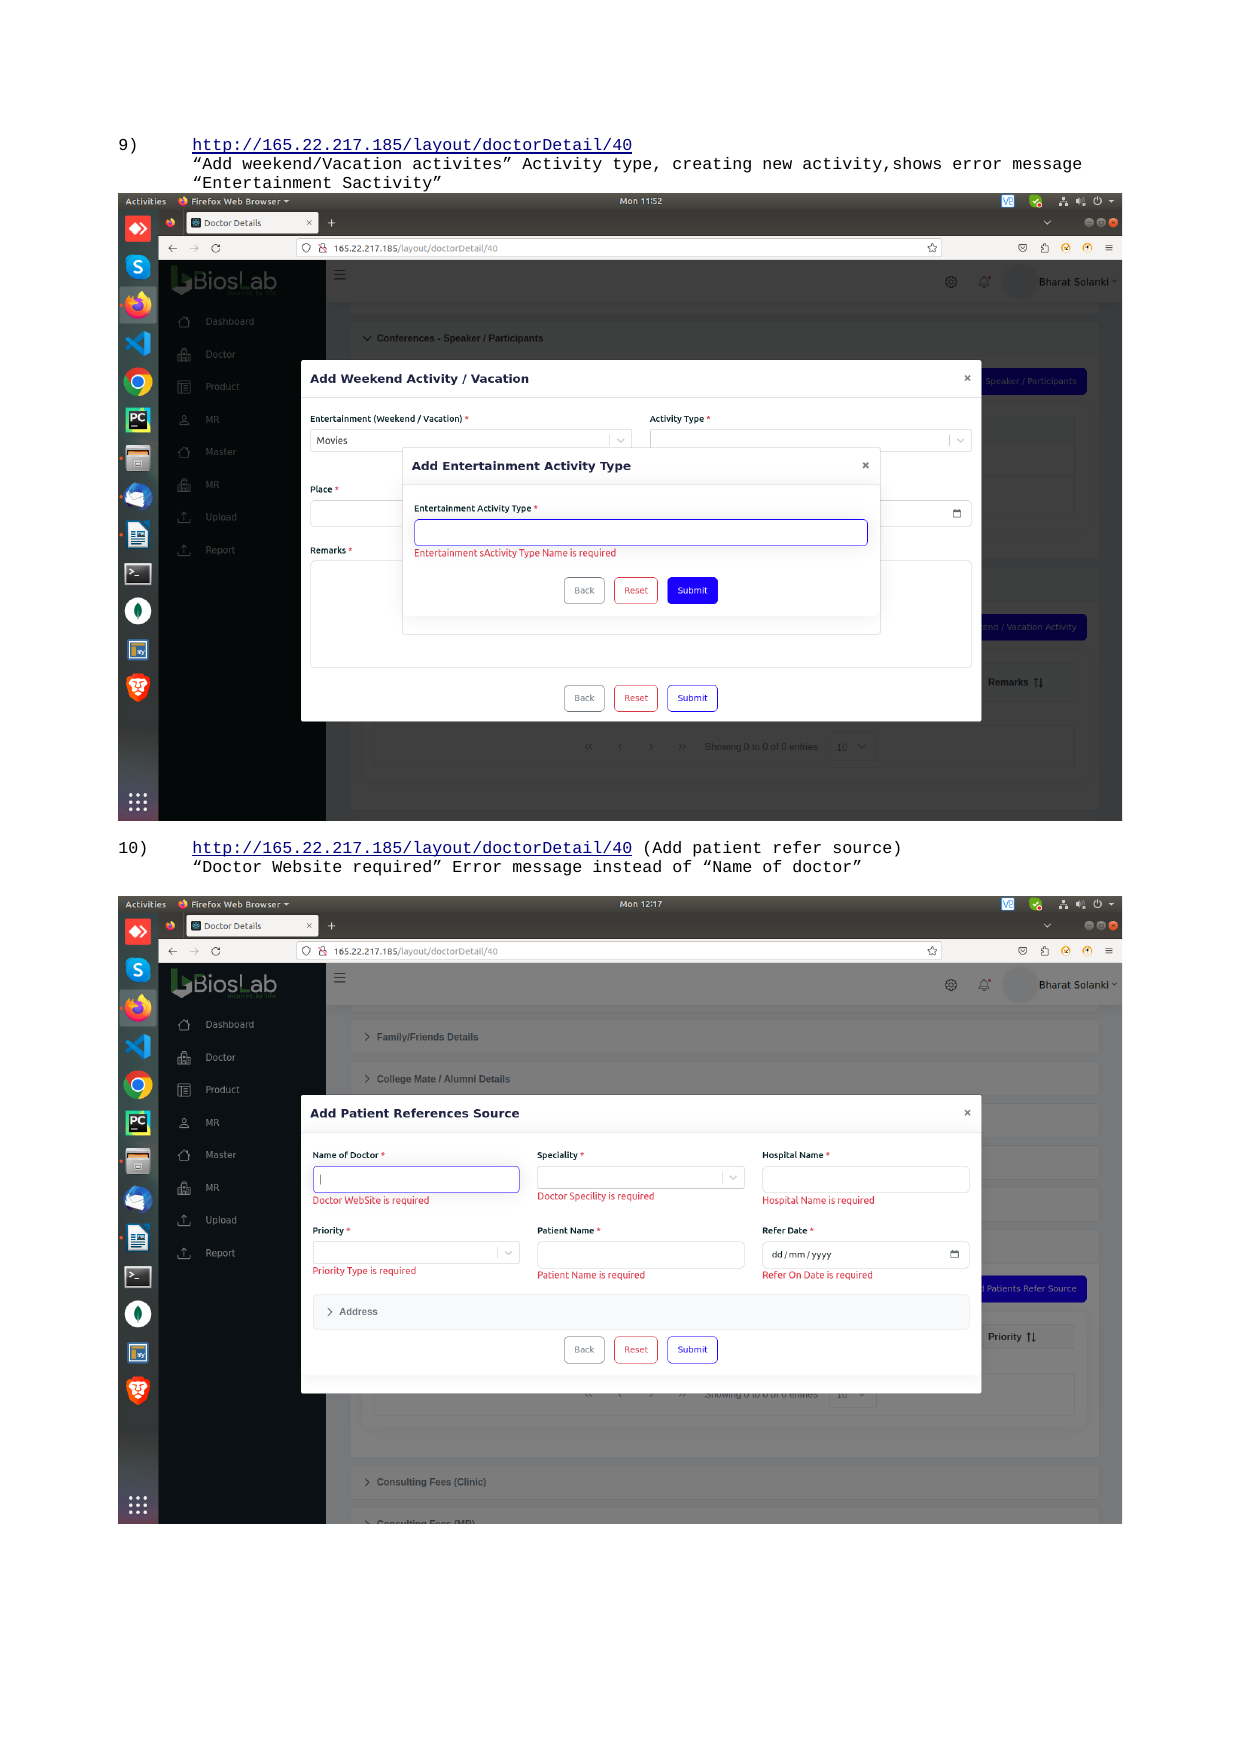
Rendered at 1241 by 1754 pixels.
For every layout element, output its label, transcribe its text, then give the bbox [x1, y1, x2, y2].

text 9) http://165.22.217.185/layout/doctorDetail/40 [118, 137, 1122, 156]
text “Doctor Website required” Error message instead of “Name of doctor” [118, 859, 1122, 877]
text “Add weekend/Vacation activites” Activity type, creating new activity,shows error message “Entertainment Sactivity” [118, 156, 1122, 193]
picture [118, 193, 1123, 821]
picture [118, 896, 1123, 1524]
text 10) http://165.22.217.185/layout/doctorDetail/40 (Add patient refer source) [118, 840, 1122, 859]
